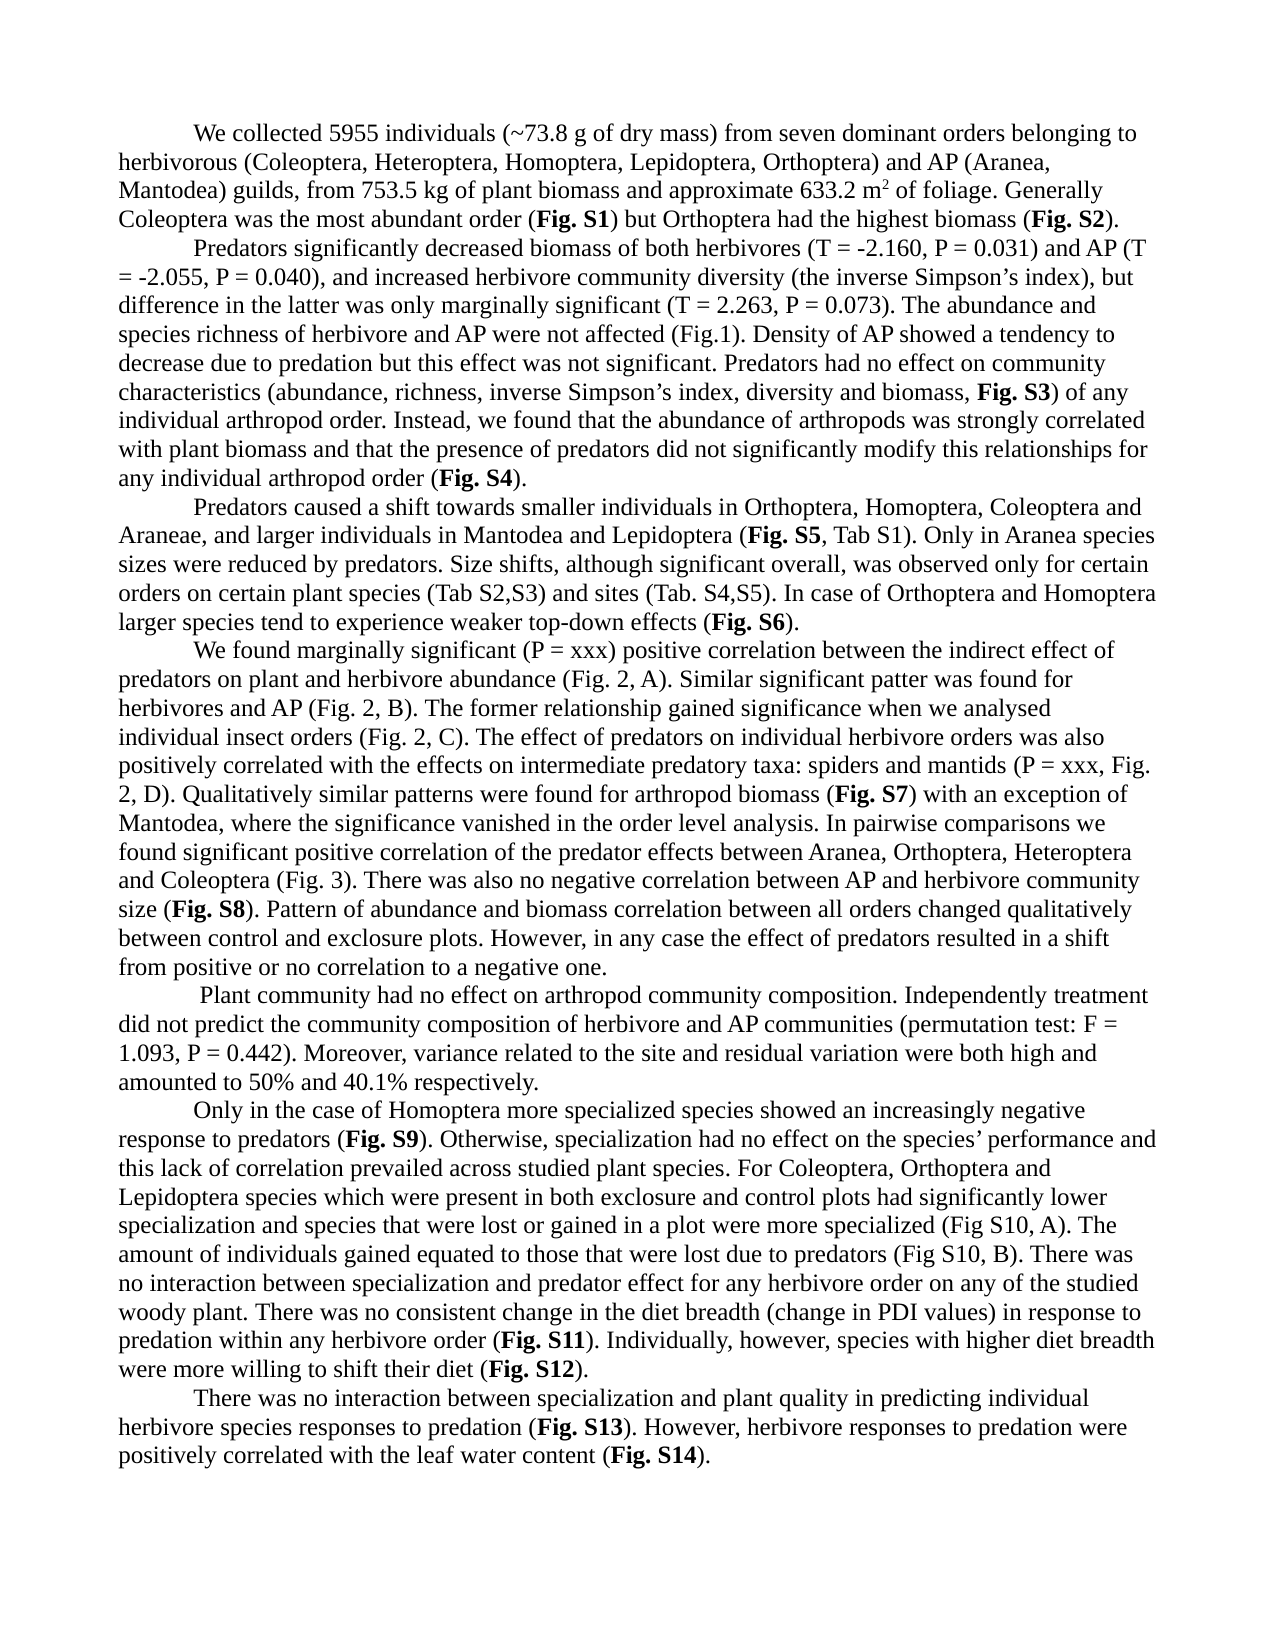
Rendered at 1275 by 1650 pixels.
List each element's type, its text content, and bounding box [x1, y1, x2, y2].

text There was no interaction between specialization and plant quality in predicting individual herbivore species responses to predation (Fig. S13). However, herbivore responses to predation were positively correlated with the leaf water content (Fig. S14). [118, 1383, 1157, 1469]
text Only in the case of Homoptera more specialized species showed an increasingly negative response to predators (Fig. S9). Otherwise, specialization had no effect on the species’ performance and this lack of correlation prevailed across studied plant species. For Coleoptera, Orthoptera and Lepidoptera species which were present in both exclosure and control plots had significantly lower specialization and species that were lost or gained in a plot were more specialized (Fig S10, A). The amount of individuals gained equated to those that were lost due to predators (Fig S10, B). There was no interaction between specialization and predator effect for any herbivore order on any of the studied woody plant. There was no consistent change in the diet breadth (change in PDI values) in response to predation within any herbivore order (Fig. S11). Individually, however, species with higher diet breadth were more willing to shift their diet (Fig. S12). [118, 1096, 1157, 1383]
text We found marginally significant (P = xxx) positive correlation between the indirect effect of predators on plant and herbivore abundance (Fig. 2, A). Similar significant patter was found for herbivores and AP (Fig. 2, B). The former relationship gained significance when we analysed individual insect orders (Fig. 2, C). The effect of predators on individual herbivore orders was also positively correlated with the effects on intermediate predatory taxa: spiders and mantids (P = xxx, Fig. 2, D). Qualitatively similar patterns were found for arthropod biomass (Fig. S7) with an exception of Mantodea, where the significance vanished in the order level analysis. In pairwise comparisons we found significant positive correlation of the predator effects between Aranea, Orthoptera, Heteroptera and Coleoptera (Fig. 3). There was also no negative correlation between AP and herbivore community size (Fig. S8). Pattern of abundance and biomass correlation between all orders changed qualitatively between control and exclosure plots. However, in any case the effect of predators resulted in a shift from positive or no correlation to a negative one. [118, 636, 1157, 981]
text We collected 5955 individuals (~73.8 g of dry mass) from seven dominant orders belonging to herbivorous (Coleoptera, Heteroptera, Homoptera, Lepidoptera, Orthoptera) and AP (Aranea, Mantodea) guilds, from 753.5 kg of plant biomass and approximate 633.2 m2 of foliage. Generally Coleoptera was the most abundant order (Fig. S1) but Orthoptera had the highest biomass (Fig. S2). [118, 118, 1157, 233]
text Plant community had no effect on arthropod community composition. Independently treatment did not predict the community composition of herbivore and AP communities (permutation test: F = 1.093, P = 0.442). Moreover, variance related to the site and residual variation were both high and amounted to 50% and 40.1% respectively. [118, 981, 1157, 1096]
text Predators caused a shift towards smaller individuals in Orthoptera, Homoptera, Coleoptera and Araneae, and larger individuals in Mantodea and Lepidoptera (Fig. S5, Tab S1). Only in Aranea species sizes were reduced by predators. Size shifts, although significant overall, was observed only for certain orders on certain plant species (Tab S2,S3) and sites (Tab. S4,S5). In case of Orthoptera and Homoptera larger species tend to experience weaker top-down effects (Fig. S6). [118, 492, 1157, 636]
text Predators significantly decreased biomass of both herbivores (T = -2.160, P = 0.031) and AP (T = -2.055, P = 0.040), and increased herbivore community diversity (the inverse Simpson’s index), but difference in the latter was only marginally significant (T = 2.263, P = 0.073). The abundance and species richness of herbivore and AP were not affected (Fig.1). Density of AP showed a tendency to decrease due to predation but this effect was not significant. Predators had no effect on community characteristics (abundance, richness, inverse Simpson’s index, diversity and biomass, Fig. S3) of any individual arthropod order. Instead, we found that the abundance of arthropods was strongly correlated with plant biomass and that the presence of predators did not significantly modify this relationships for any individual arthropod order (Fig. S4). [118, 233, 1157, 492]
